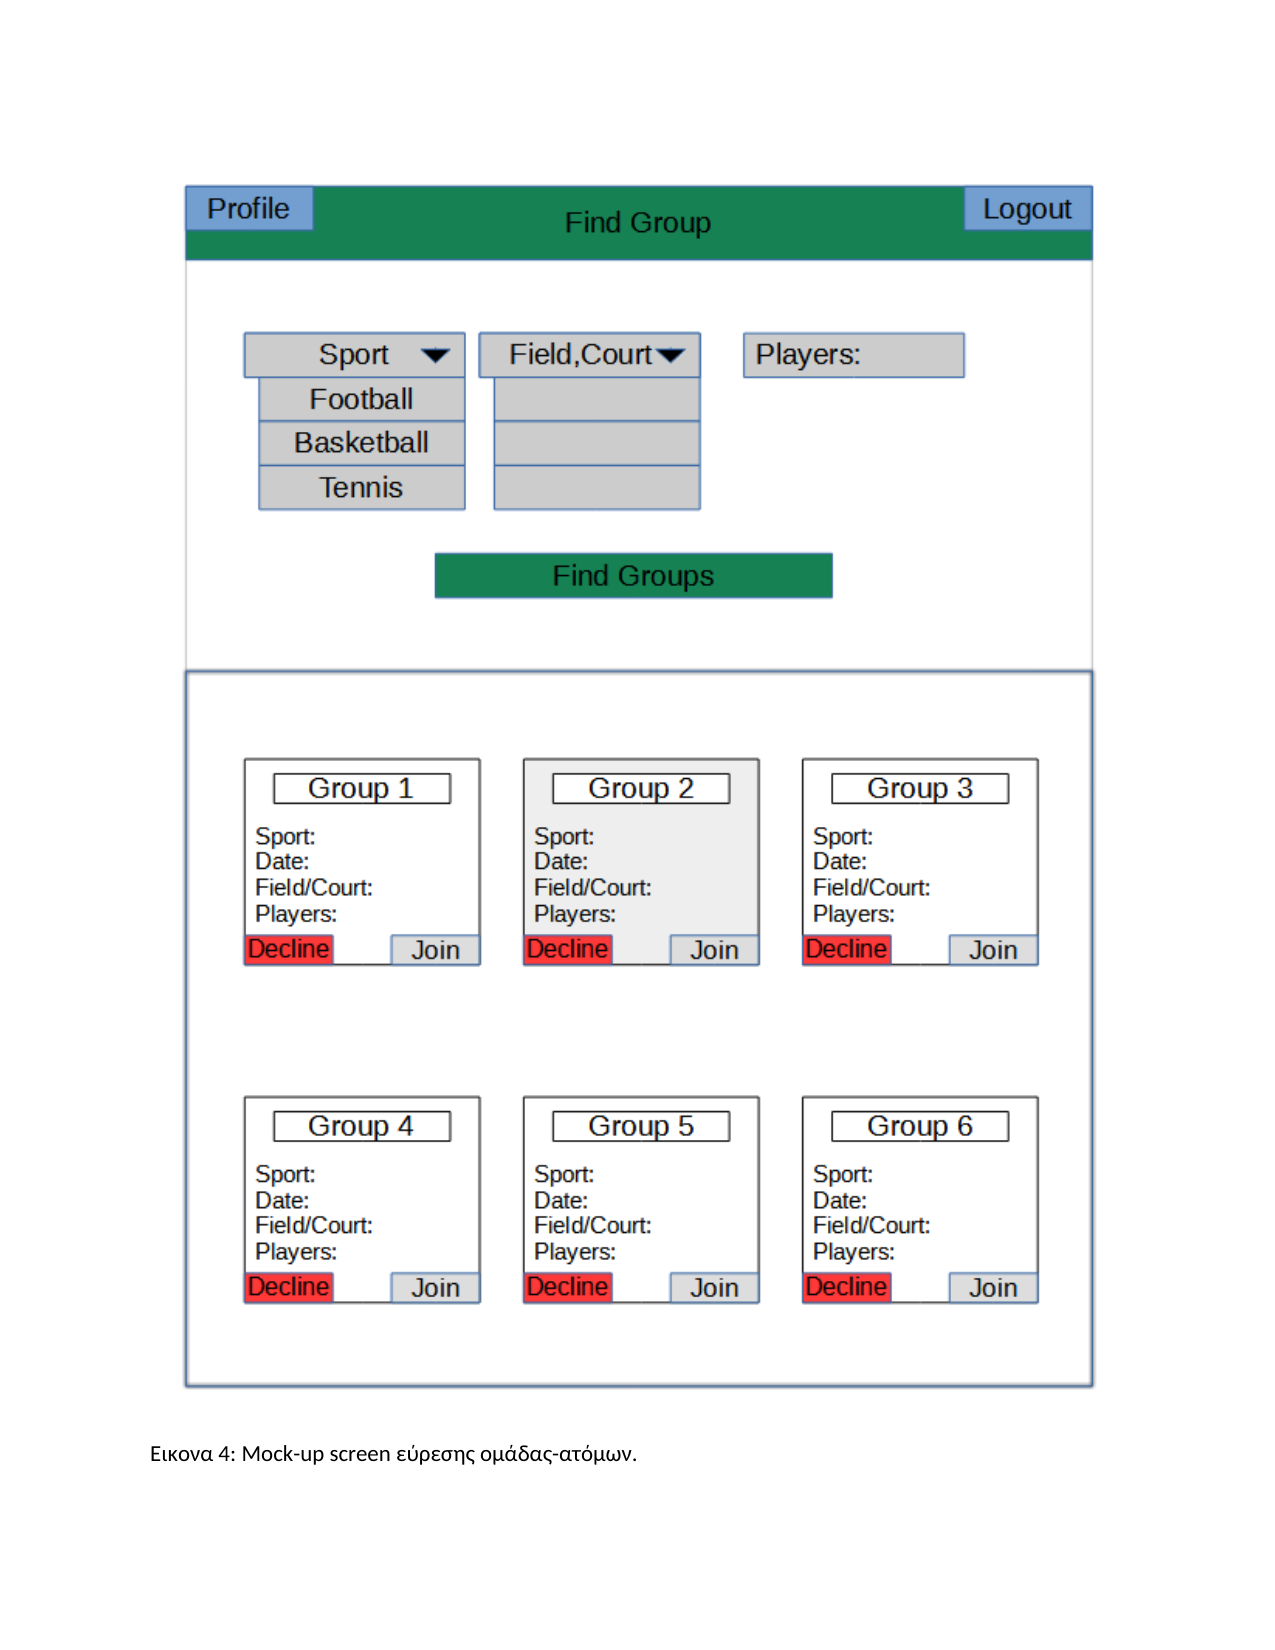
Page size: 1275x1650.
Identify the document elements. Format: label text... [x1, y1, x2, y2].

picture [150, 150, 1125, 1421]
text Εικονα 4: Mock-up screen εύρεσης ομάδας-ατόμων. [150, 1439, 1125, 1467]
